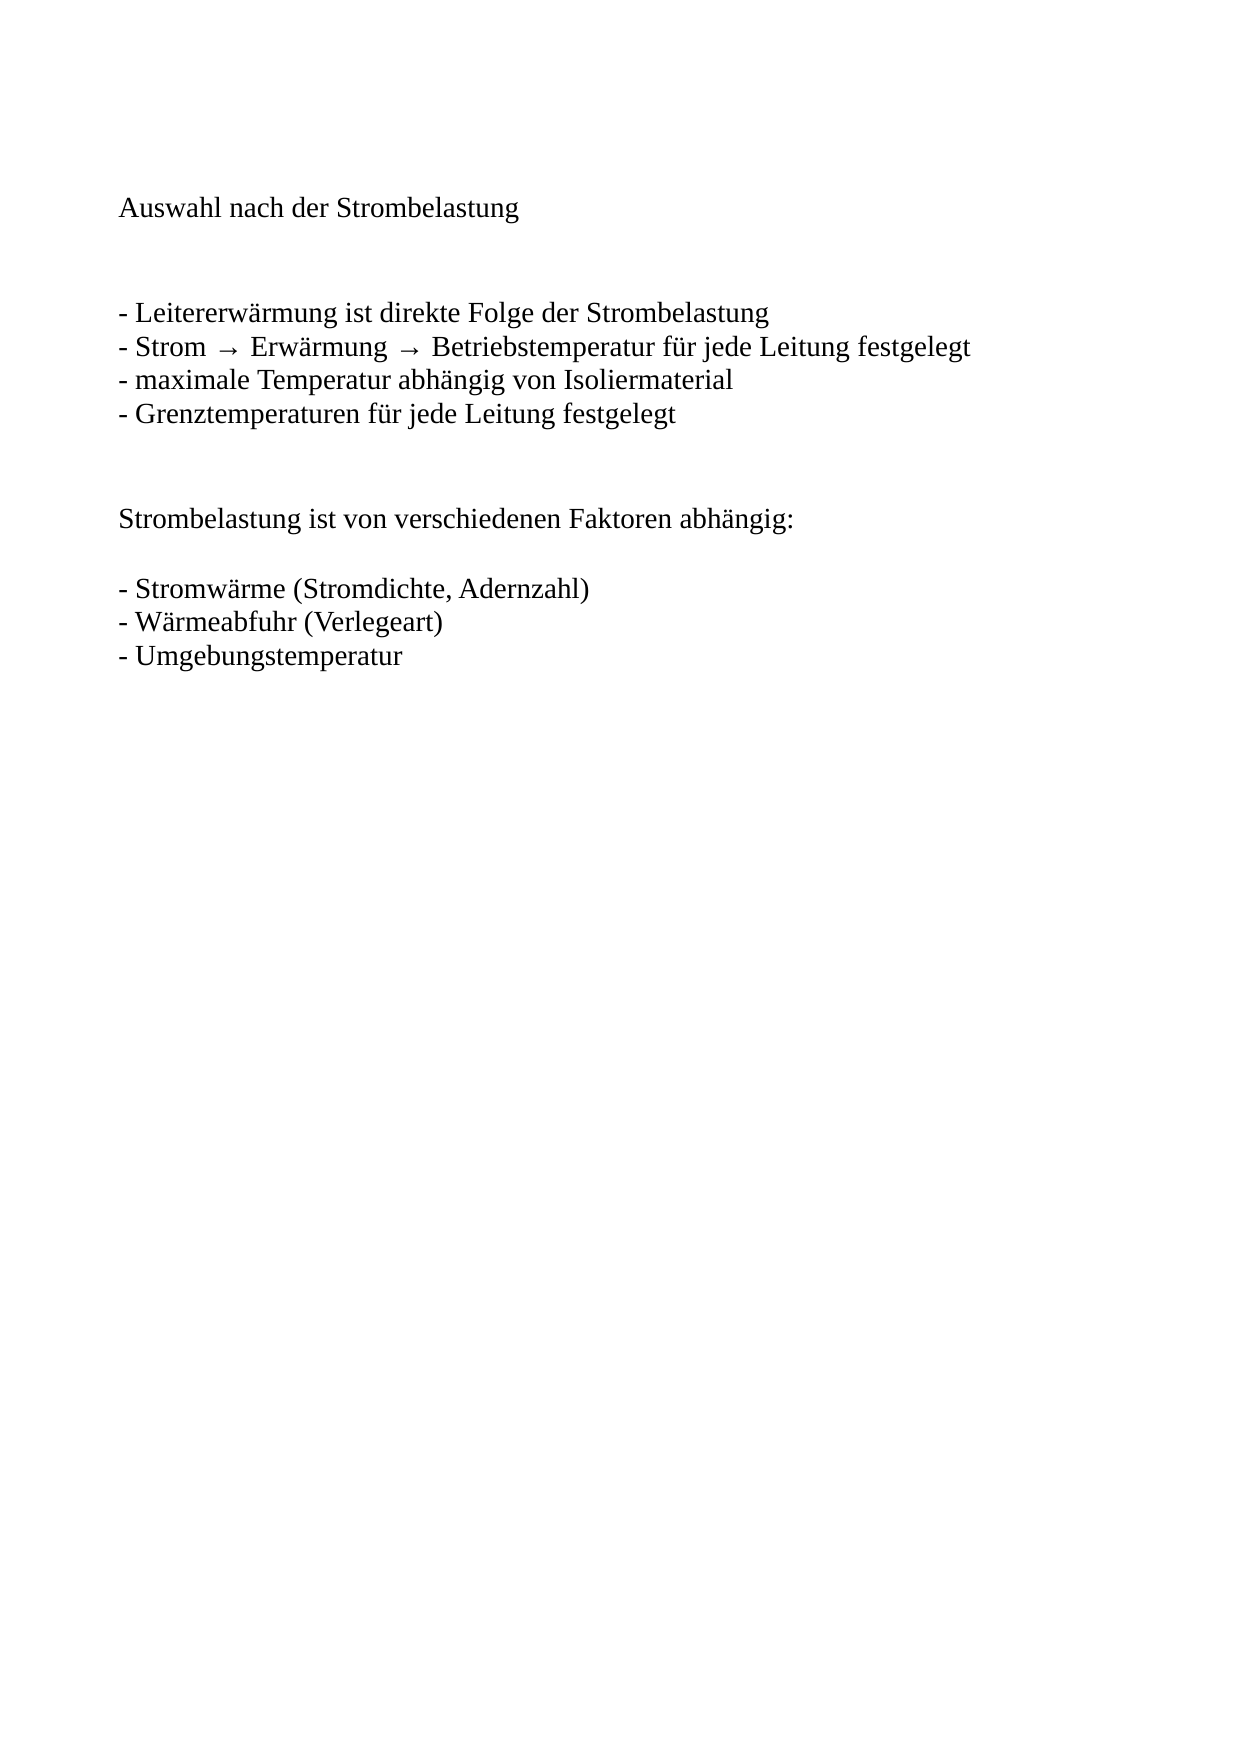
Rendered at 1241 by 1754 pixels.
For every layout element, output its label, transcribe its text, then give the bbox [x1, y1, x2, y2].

text - maximale Temperatur abhängig von Isoliermaterial [118, 362, 1122, 396]
text - Strom → Erwärmung → Betriebstemperatur für jede Leitung festgelegt [118, 329, 1122, 362]
text - Wärmeabfuhr (Verlegeart) [118, 604, 1122, 638]
text - Umgebungstemperatur [118, 638, 1122, 672]
text Strombelastung ist von verschiedenen Faktoren abhängig: [118, 501, 1122, 535]
text - Grenztemperaturen für jede Leitung festgelegt [118, 396, 1122, 429]
text - Leitererwärmung ist direkte Folge der Strombelastung [118, 295, 1122, 329]
text Auswahl nach der Strombelastung [118, 190, 1122, 223]
text - Stromwärme (Stromdichte, Adernzahl) [118, 571, 1122, 604]
